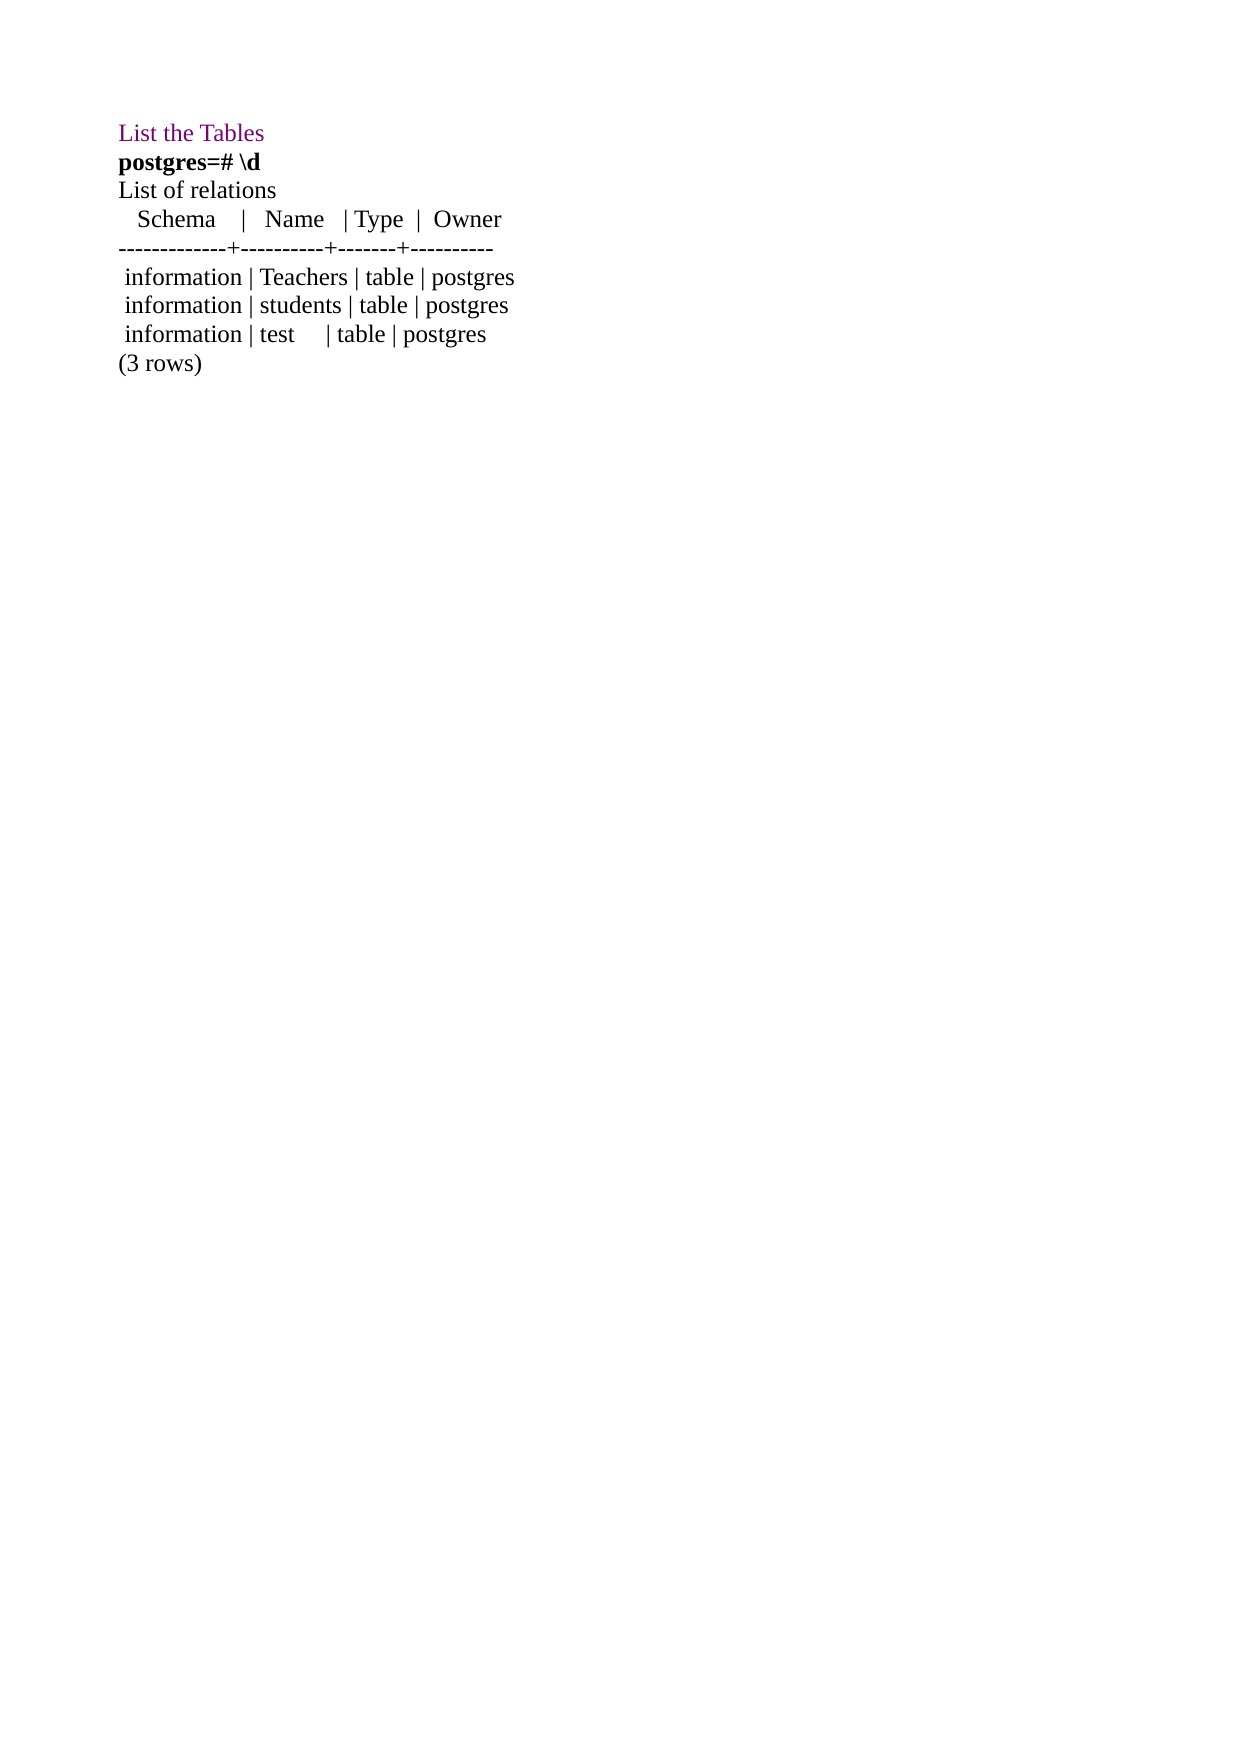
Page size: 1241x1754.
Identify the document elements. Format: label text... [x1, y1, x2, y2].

text -------------+----------+-------+---------- [118, 233, 1122, 262]
text List of relations [118, 176, 1122, 204]
text information | Teachers | table | postgres [118, 262, 1122, 291]
text (3 rows) [118, 348, 1122, 377]
text information | test | table | postgres [118, 319, 1122, 348]
text postgres=# \d [118, 147, 1122, 176]
text information | students | table | postgres [118, 291, 1122, 319]
text List the Tables [118, 118, 1122, 147]
text Schema | Name | Type | Owner [118, 204, 1122, 233]
